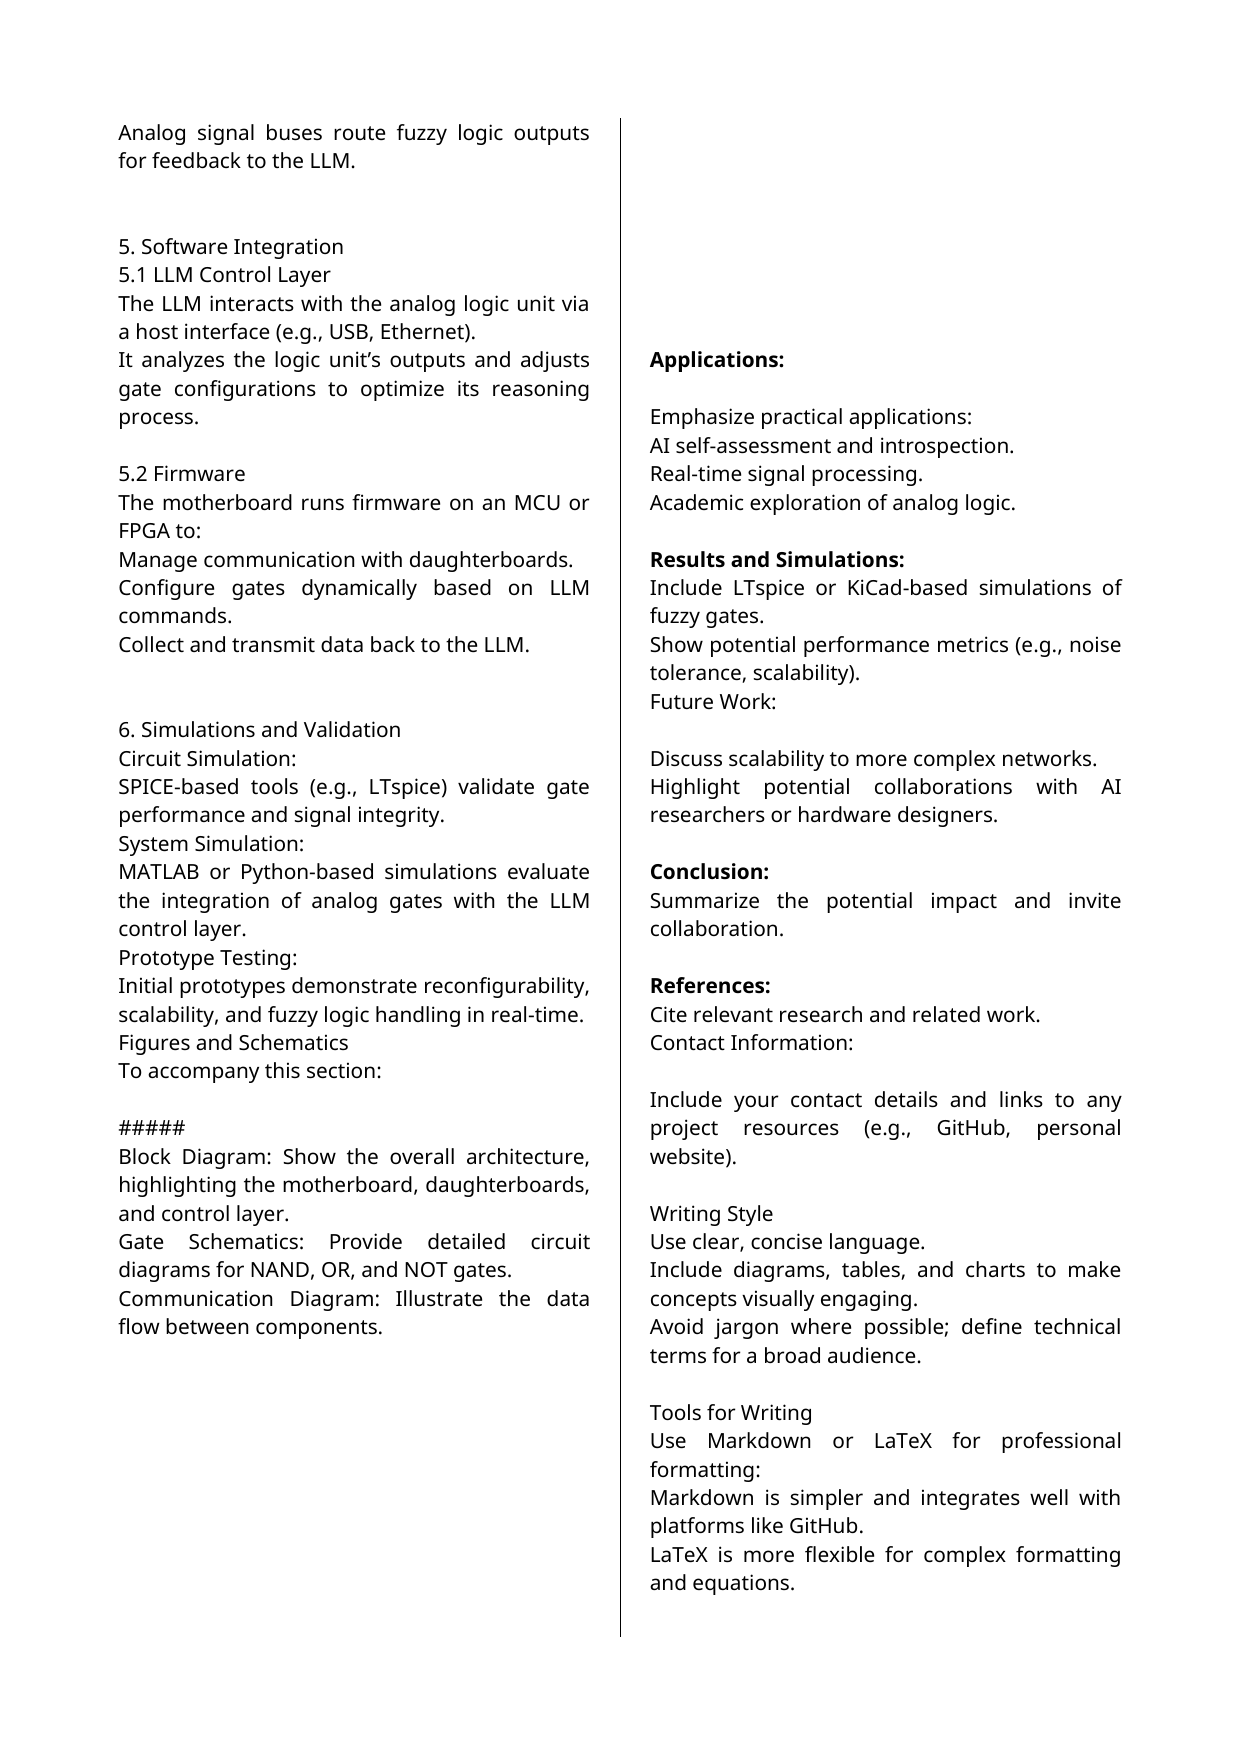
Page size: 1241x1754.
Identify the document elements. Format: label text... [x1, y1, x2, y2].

text Figures and Schematics [118, 1028, 591, 1057]
text The LLM interacts with the analog logic unit via a host interface (e.g., USB, Ethernet). [118, 289, 591, 346]
text 5. Software Integration [118, 232, 591, 260]
text Avoid jargon where possible; define technical terms for a broad audience. [649, 1312, 1122, 1369]
text SPICE-based tools (e.g., LTspice) validate gate performance and signal integrity. [118, 772, 591, 829]
text Real-time signal processing. [649, 459, 1122, 488]
text LaTeX is more flexible for complex formatting and equations. [649, 1540, 1122, 1597]
text To accompany this section: [118, 1057, 591, 1085]
text Include your contact details and links to any project resources (e.g., GitHub, personal website). [649, 1085, 1122, 1170]
text Analog signal buses route fuzzy logic outputs for feedback to the LLM. [118, 118, 591, 175]
text The motherboard runs firmware on an MCU or FPGA to: [118, 488, 591, 545]
text MATLAB or Python-based simulations evaluate the integration of analog gates with the LLM control layer. [118, 857, 591, 943]
text Writing Style [649, 1199, 1122, 1227]
text Manage communication with daughterboards. [118, 545, 591, 573]
text Configure gates dynamically based on LLM commands. [118, 573, 591, 630]
text Include diagrams, tables, and charts to make concepts visually engaging. [649, 1256, 1122, 1312]
text Conclusion: [649, 857, 1122, 886]
text Show potential performance metrics (e.g., noise tolerance, scalability). [649, 630, 1122, 687]
text Future Work: [649, 687, 1122, 715]
text Gate Schematics: Provide detailed circuit diagrams for NAND, OR, and NOT gates. [118, 1227, 591, 1284]
text Use clear, concise language. [649, 1227, 1122, 1256]
text Use Markdown or LaTeX for professional formatting: [649, 1426, 1122, 1483]
text Tools for Writing [649, 1398, 1122, 1426]
text Discuss scalability to more complex networks. [649, 744, 1122, 772]
text Block Diagram: Show the overall architecture, highlighting the motherboard, daughterboards, and control layer. [118, 1142, 591, 1227]
text Collect and transmit data back to the LLM. [118, 630, 591, 658]
text Emphasize practical applications: [649, 402, 1122, 431]
text References: [649, 971, 1122, 1000]
text 5.1 LLM Control Layer [118, 260, 591, 289]
text Communication Diagram: Illustrate the data flow between components. [118, 1284, 591, 1341]
text Contact Information: [649, 1028, 1122, 1057]
text Highlight potential collaborations with AI researchers or hardware designers. [649, 772, 1122, 829]
text Summarize the potential impact and invite collaboration. [649, 886, 1122, 943]
text It analyzes the logic unit’s outputs and adjusts gate configurations to optimize its reasoning process. [118, 346, 591, 431]
text AI self-assessment and introspection. [649, 431, 1122, 459]
text Academic exploration of analog logic. [649, 488, 1122, 516]
text 5.2 Firmware [118, 459, 591, 488]
text Markdown is simpler and integrates well with platforms like GitHub. [649, 1483, 1122, 1540]
text Prototype Testing: [118, 943, 591, 971]
text ##### [118, 1113, 591, 1142]
text Cite relevant research and related work. [649, 1000, 1122, 1028]
text Circuit Simulation: [118, 744, 591, 772]
text Initial prototypes demonstrate reconfigurability, scalability, and fuzzy logic handling in real-time. [118, 971, 591, 1028]
text Applications: [649, 346, 1122, 374]
text Include LTspice or KiCad-based simulations of fuzzy gates. [649, 573, 1122, 630]
text 6. Simulations and Validation [118, 715, 591, 744]
text Results and Simulations: [649, 545, 1122, 573]
text System Simulation: [118, 829, 591, 857]
